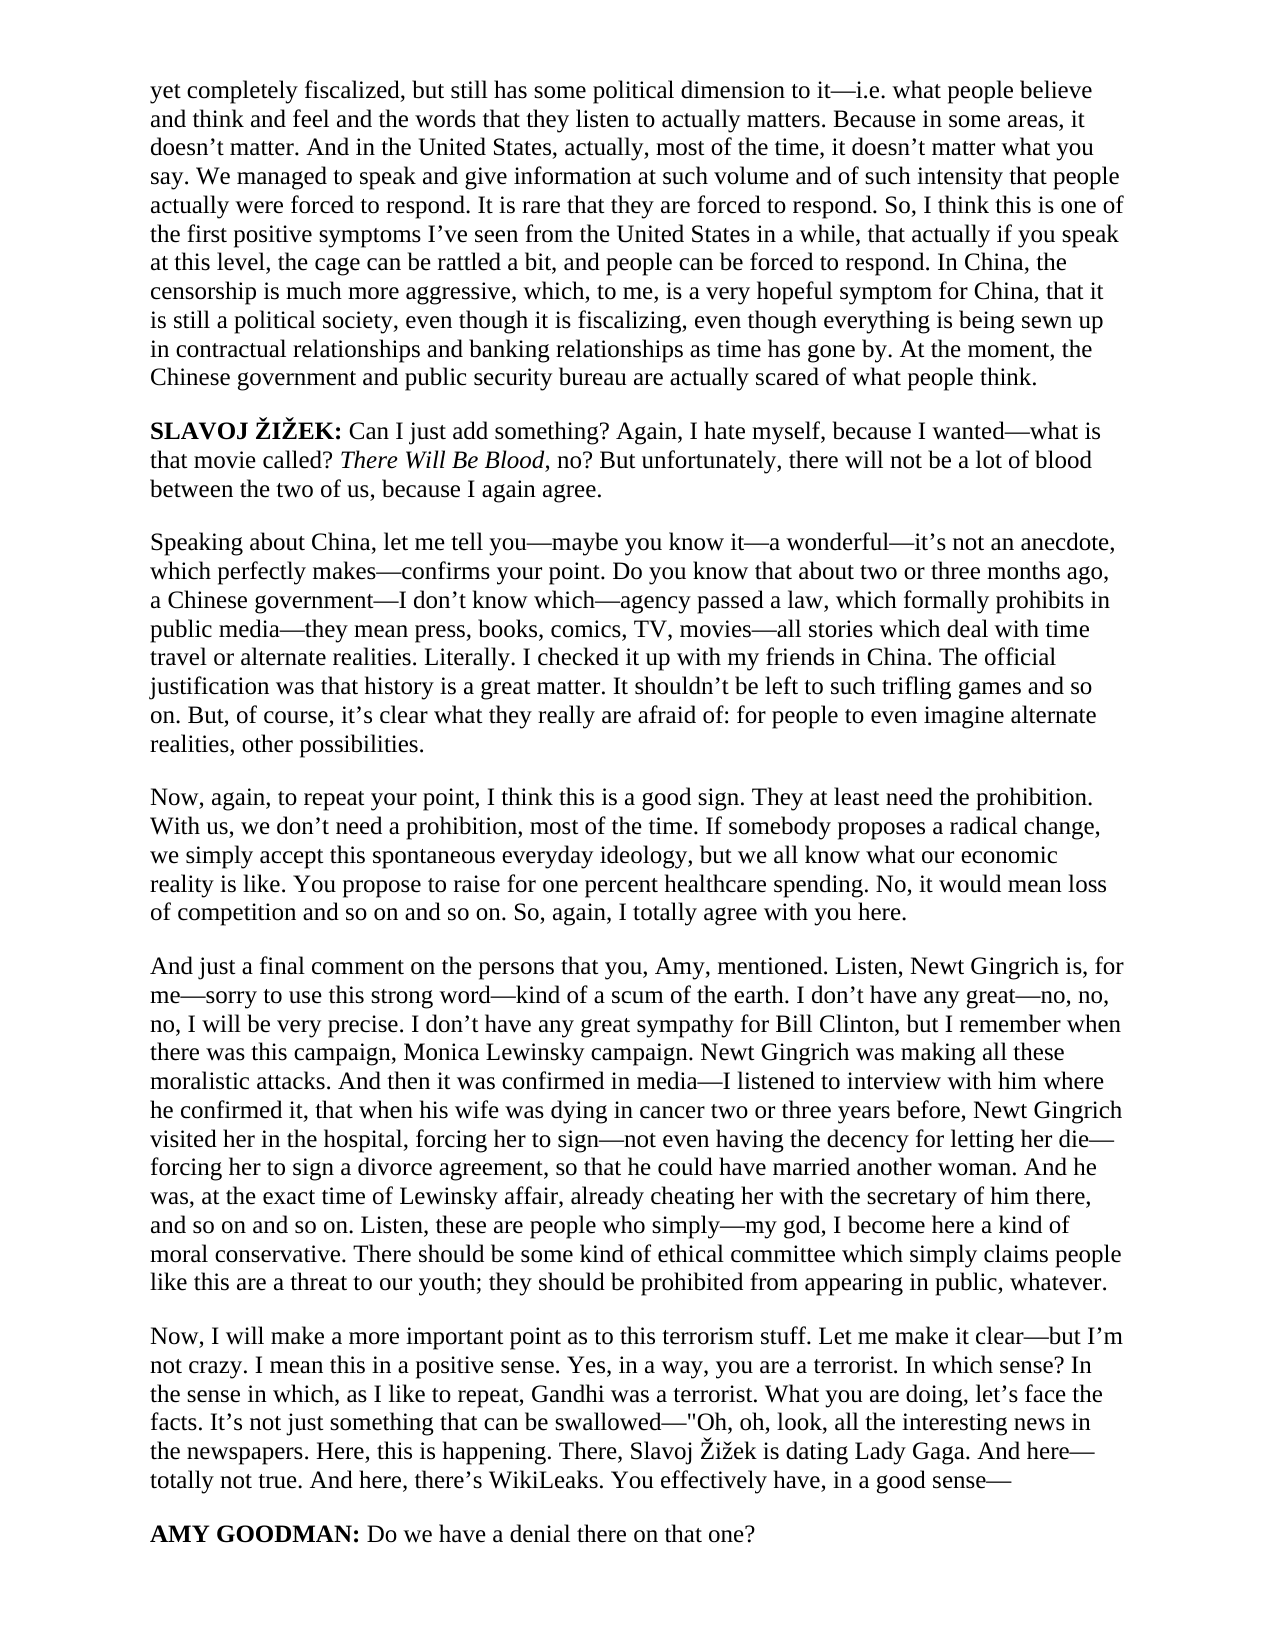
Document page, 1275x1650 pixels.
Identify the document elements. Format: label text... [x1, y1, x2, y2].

text Now, again, to repeat your point, I think this is a good sign. They at least need the prohibition. With us, we don’t need a prohibition, most of the time. If somebody proposes a radical change, we simply accept this spontaneous everyday ideology, but we all know what our economic reality is like. You propose to raise for one percent healthcare spending. No, it would mean loss of competition and so on and so on. So, again, I totally agree with you here. [150, 782, 1125, 926]
text Speaking about China, let me tell you—maybe you know it—a wonderful—it’s not an anecdote, which perfectly makes—confirms your point. Do you know that about two or three months ago, a Chinese government—I don’t know which—agency passed a law, which formally prohibits in public media—they mean press, books, comics, TV, movies—all stories which deal with time travel or alternate realities. Literally. I checked it up with my friends in China. The official justification was that history is a great matter. It shouldn’t be left to such trifling games and so on. But, of course, it’s clear what they really are afraid of: for people to even imagine alternate realities, other possibilities. [150, 527, 1125, 757]
text And just a final comment on the persons that you, Amy, mentioned. Listen, Newt Gingrich is, for me—sorry to use this strong word—kind of a scum of the earth. I don’t have any great—no, no, no, I will be very precise. I don’t have any great sympathy for Bill Clinton, but I remember when there was this campaign, Monica Lewinsky campaign. Newt Gingrich was making all these moralistic attacks. And then it was confirmed in media—I listened to interview with him where he confirmed it, that when his wife was dying in cancer two or three years before, Newt Gingrich visited her in the hospital, forcing her to sign—not even having the decency for letting her die—forcing her to sign a divorce agreement, so that he could have married another woman. And he was, at the exact time of Lewinsky affair, already cheating her with the secretary of him there, and so on and so on. Listen, these are people who simply—my god, I become here a kind of moral conservative. There should be some kind of ethical committee which simply claims people like this are a threat to our youth; they should be prohibited from appearing in public, whatever. [150, 951, 1125, 1296]
text yet completely fiscalized, but still has some political dimension to it—i.e. what people believe and think and feel and the words that they listen to actually matters. Because in some areas, it doesn’t matter. And in the United States, actually, most of the time, it doesn’t matter what you say. We managed to speak and give information at such volume and of such intensity that people actually were forced to respond. It is rare that they are forced to respond. So, I think this is one of the first positive symptoms I’ve seen from the United States in a while, that actually if you speak at this level, the cage can be rattled a bit, and people can be forced to respond. In China, the censorship is much more aggressive, which, to me, is a very hopeful symptom for China, that it is still a political society, even though it is fiscalizing, even though everything is being sewn up in contractual relationships and banking relationships as time has gone by. At the moment, the Chinese government and public security bureau are actually scared of what people think. [150, 75, 1125, 391]
text AMY GOODMAN: Do we have a denial there on that one? [150, 1519, 1125, 1547]
text Now, I will make a more important point as to this terrorism stuff. Let me make it clear—but I’m not crazy. I mean this in a positive sense. Yes, in a way, you are a terrorist. In which sense? In the sense in which, as I like to repeat, Gandhi was a terrorist. What you are doing, let’s face the facts. It’s not just something that can be swallowed—"Oh, oh, look, all the interesting news in the newspapers. Here, this is happening. There, Slavoj Žižek is dating Lady Gaga. And here—totally not true. And here, there’s WikiLeaks. You effectively have, in a good sense— [150, 1321, 1125, 1494]
text SLAVOJ ŽIŽEK: Can I just add something? Again, I hate myself, because I wanted—what is that movie called? There Will Be Blood, no? But unfortunately, there will not be a lot of blood between the two of us, because I again agree. [150, 416, 1125, 502]
